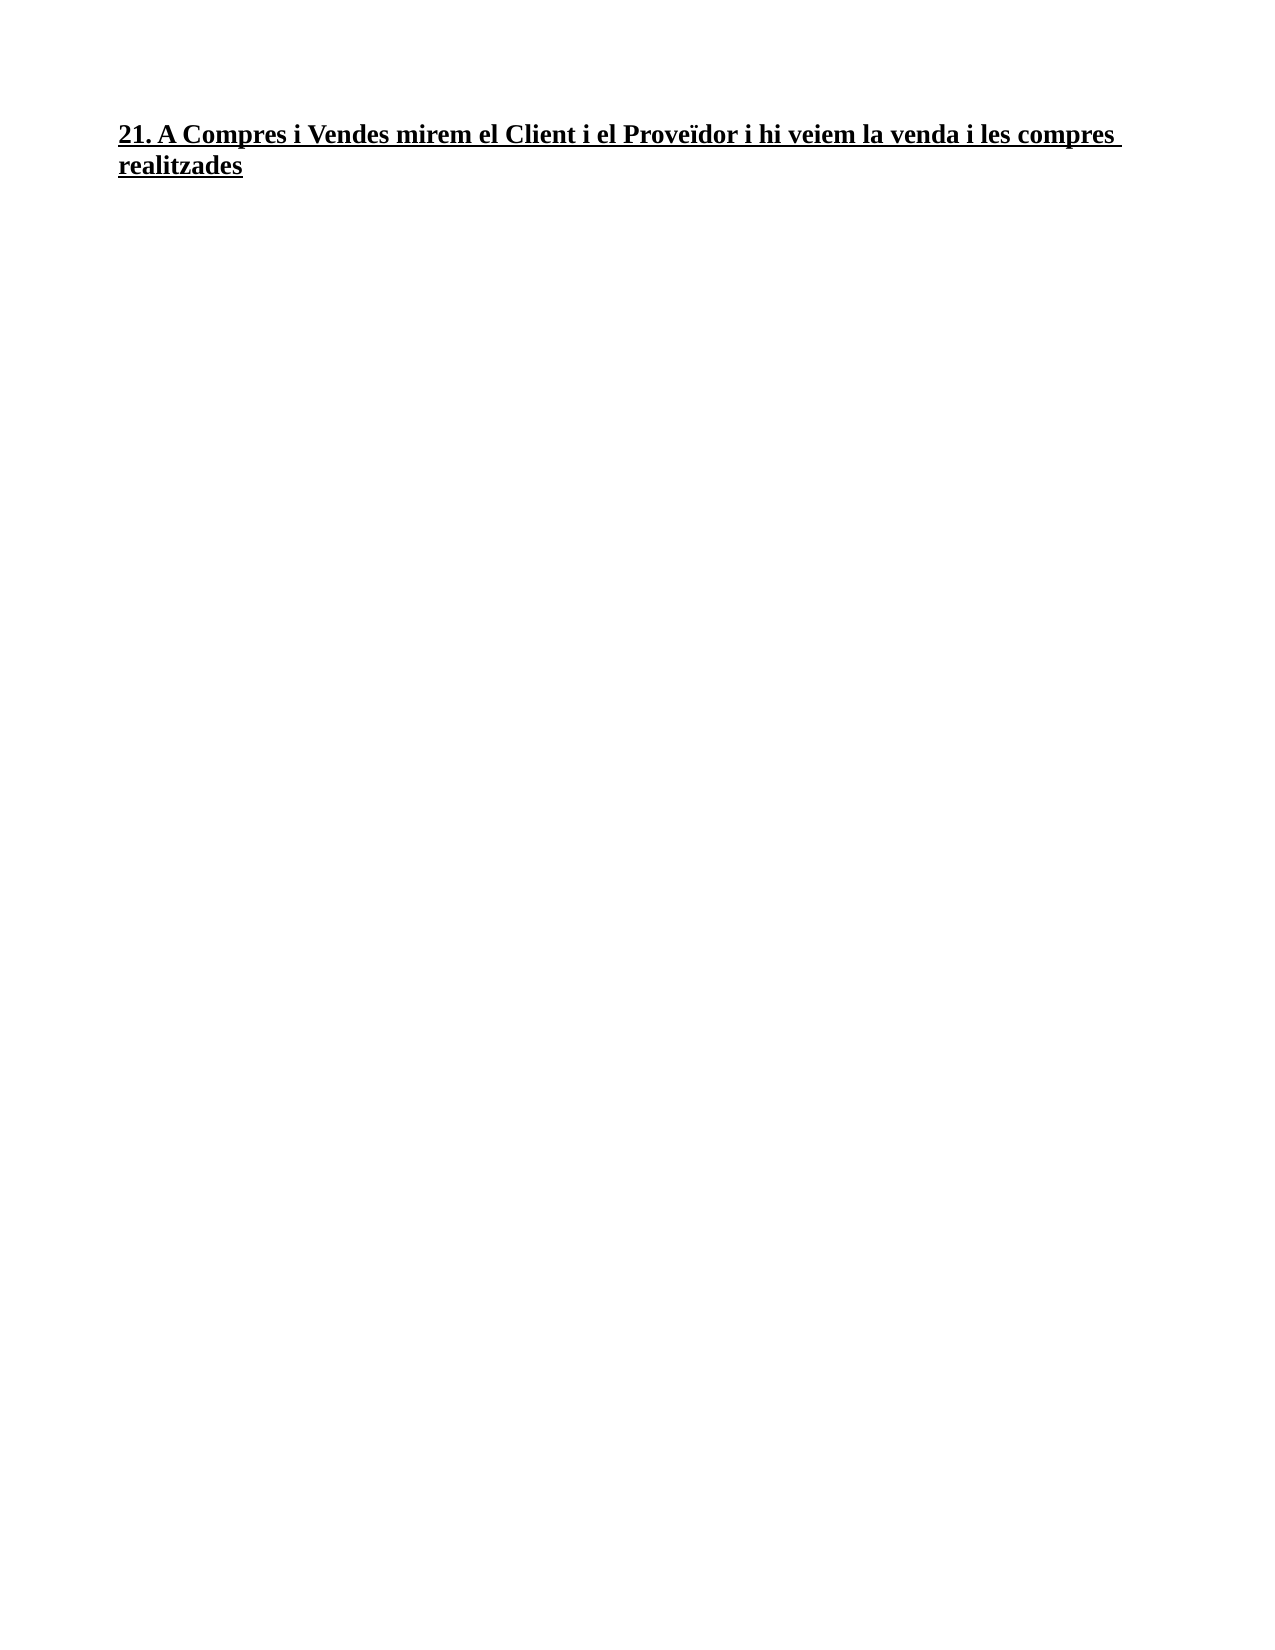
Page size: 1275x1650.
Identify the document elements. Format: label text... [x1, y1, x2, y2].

text 21. A Compres i Vendes mirem el Client i el Proveïdor i hi veiem la venda i les compres realitzades [118, 118, 1157, 180]
